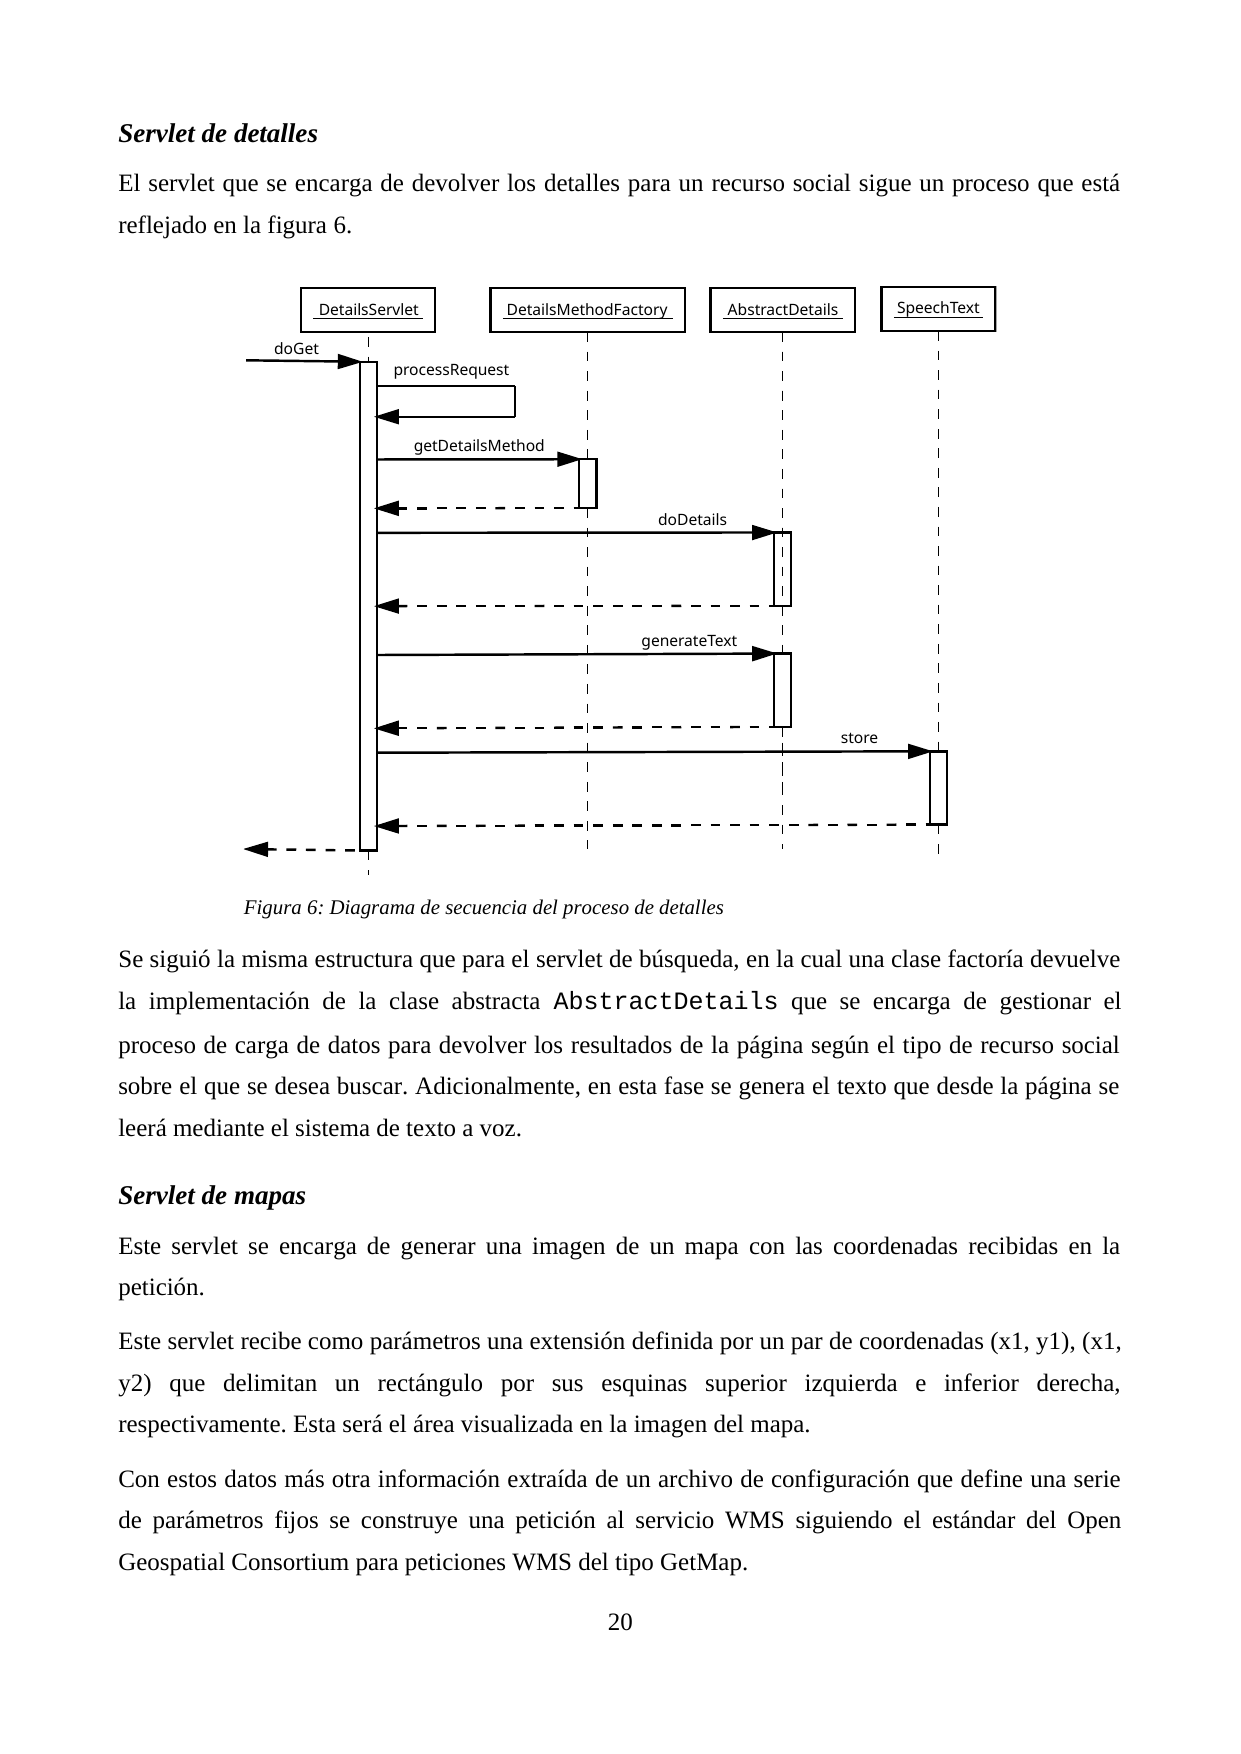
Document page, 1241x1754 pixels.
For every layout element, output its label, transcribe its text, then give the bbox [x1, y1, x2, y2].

subtitle Con estos datos más otra información extraída de un archivo de configuración que define una serie de parámetros fijos se construye una petición al servicio WMS siguiendo el estándar del Open Geospatial Consortium para peticiones WMS del tipo GetMap. [118, 1465, 1122, 1576]
subtitle Este servlet se encarga de generar una imagen de un mapa con las coordenadas recibidas en la petición. [118, 1232, 1122, 1301]
text Figura 6: Diagrama de secuencia del proceso de detalles [244, 277, 997, 919]
subtitle Servlet de mapas [118, 1181, 1122, 1211]
subtitle El servlet que se encarga de devolver los detalles para un recurso social sigue un proceso que está reflejado en la figura 6. [118, 169, 1122, 239]
subtitle Se siguió la misma estructura que para el servlet de búsqueda, en la cual una clase factoría devuelve la implementación de la clase abstracta AbstractDetails que se encarga de gestionar el proceso de carga de datos para devolver los resultados de la página según el tipo de recurso social sobre el que se desea buscar. Adicionalmente, en esta fase se genera el texto que desde la página se leerá mediante el sistema de texto a voz. [118, 945, 1122, 1142]
subtitle Servlet de detalles [118, 118, 1122, 148]
subtitle Este servlet recibe como parámetros una extensión definida por un par de coordenadas (x1, y1), (x1, y2) que delimitan un rectángulo por sus esquinas superior izquierda e inferior derecha, respectivamente. Esta será el área visualizada en la imagen del mapa. [118, 1327, 1122, 1438]
